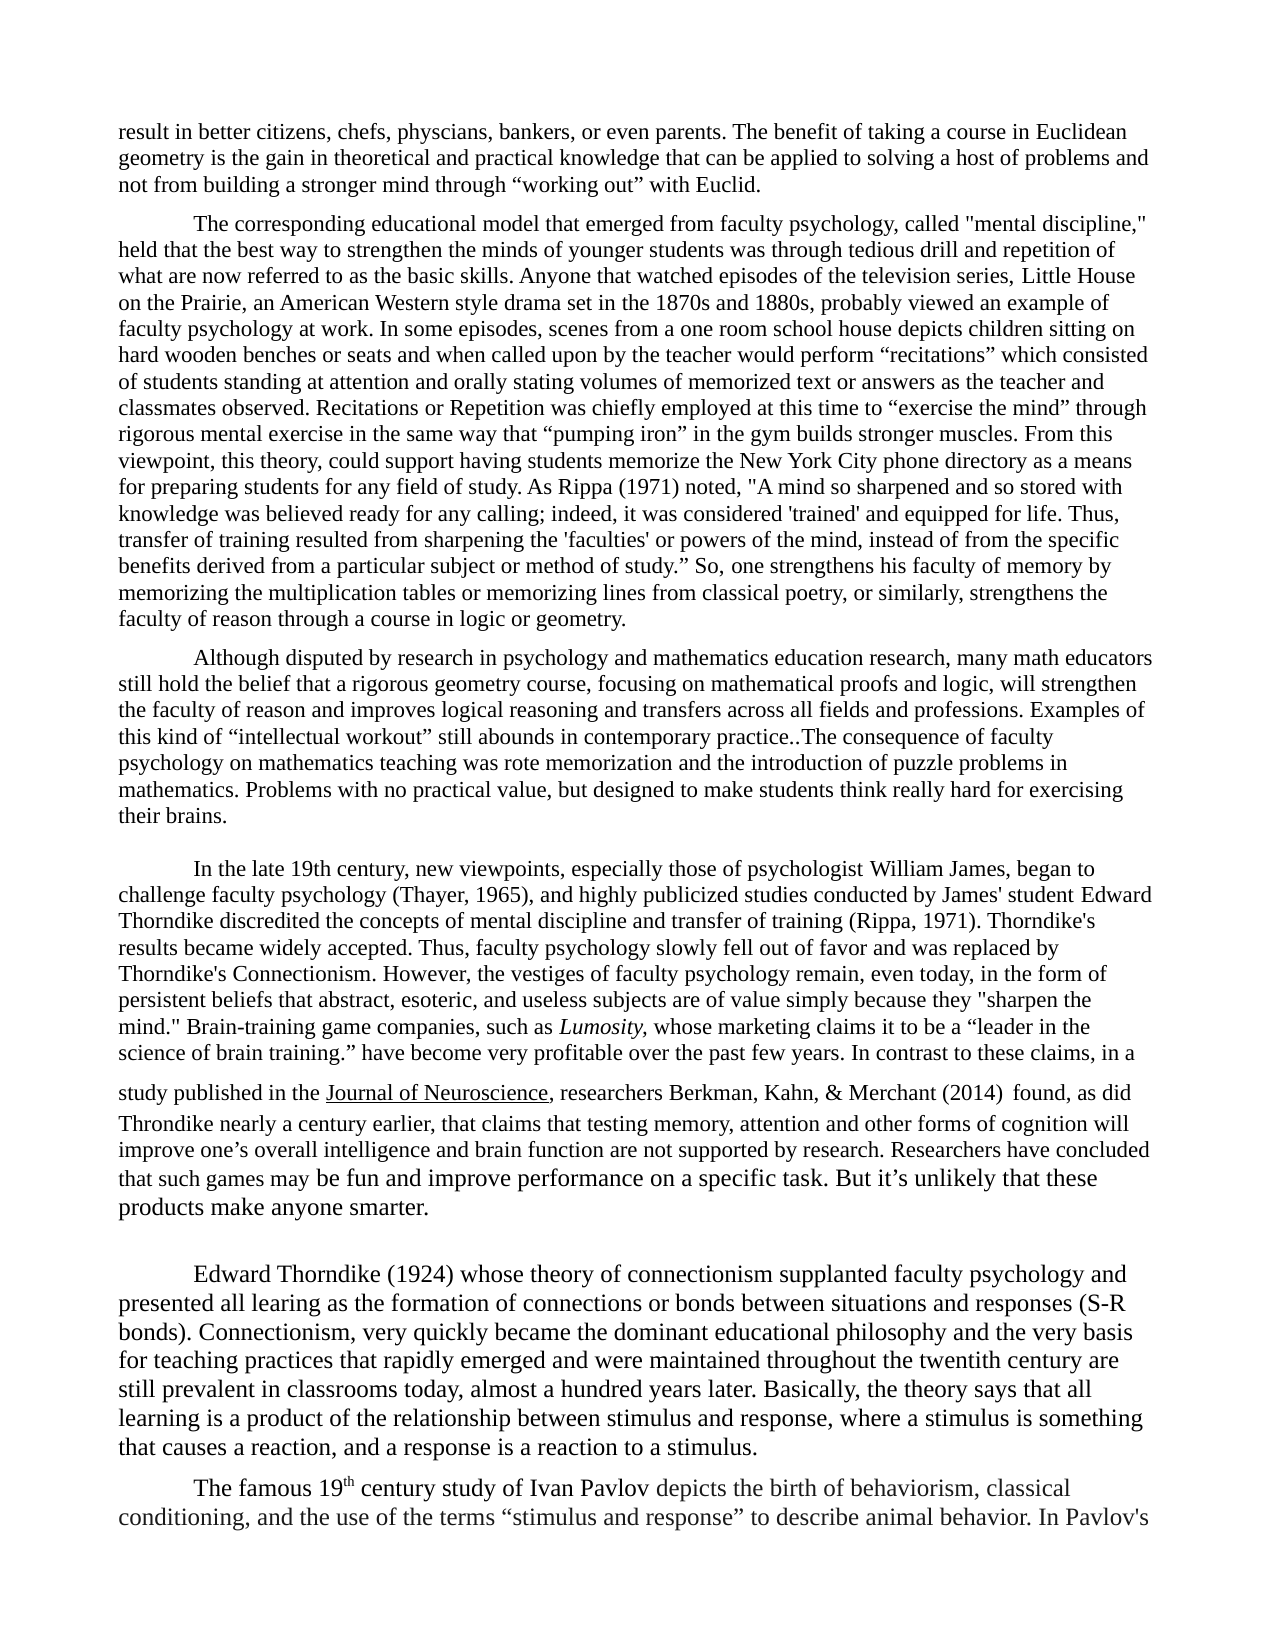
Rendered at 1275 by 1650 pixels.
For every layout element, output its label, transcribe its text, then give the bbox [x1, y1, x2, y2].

text The corresponding educational model that emerged from faculty psychology, called "mental discipline," held that the best way to strengthen the minds of younger students was through tedious drill and repetition of what are now referred to as the basic skills. Anyone that watched episodes of the television series, Little House on the Prairie, an American Western style drama set in the 1870s and 1880s, probably viewed an example of faculty psychology at work. In some episodes, scenes from a one room school house depicts children sitting on hard wooden benches or seats and when called upon by the teacher would perform “recitations” which consisted of students standing at attention and orally stating volumes of memorized text or answers as the teacher and classmates observed. Recitations or Repetition was chiefly employed at this time to “exercise the mind” through rigorous mental exercise in the same way that “pumping iron” in the gym builds stronger muscles. From this viewpoint, this theory, could support having students memorize the New York City phone directory as a means for preparing students for any field of study. As Rippa (1971) noted, "A mind so sharpened and so stored with knowledge was believed ready for any calling; indeed, it was considered 'trained' and equipped for life. Thus, transfer of training resulted from sharpening the 'faculties' or powers of the mind, instead of from the specific benefits derived from a particular subject or method of study.” So, one strengthens his faculty of memory by memorizing the multiplication tables or memorizing lines from classical poetry, or similarly, strengthens the faculty of reason through a course in logic or geometry. [118, 210, 1157, 631]
text In the late 19th century, new viewpoints, especially those of psychologist William James, began to challenge faculty psychology (Thayer, 1965), and highly publicized studies conducted by James' student Edward Thorndike discredited the concepts of mental discipline and transfer of training (Rippa, 1971). Thorndike's results became widely accepted. Thus, faculty psychology slowly fell out of favor and was replaced by Thorndike's Connectionism. However, the vestiges of faculty psychology remain, even today, in the form of persistent beliefs that abstract, esoteric, and useless subjects are of value simply because they "sharpen the mind." Brain-training game companies, such as Lumosity, whose marketing claims it to be a “leader in the science of brain training.” have become very profitable over the past few years. In contrast to these claims, in a study published in the Journal of Neuroscience, researchers Berkman, Kahn, & Merchant (2014) found, as did Throndike nearly a century earlier, that claims that testing memory, attention and other forms of cognition will improve one’s overall intelligence and brain function are not supported by research. Researchers have concluded that such games may be fun and improve performance on a specific task. But it’s unlikely that these products make anyone smarter. [118, 855, 1157, 1220]
text Although disputed by research in psychology and mathematics education research, many math educators still hold the belief that a rigorous geometry course, focusing on mathematical proofs and logic, will strengthen the faculty of reason and improves logical reasoning and transfers across all fields and professions. Examples of this kind of “intellectual workout” still abounds in contemporary practice..The consequence of faculty psychology on mathematics teaching was rote memorization and the introduction of puzzle problems in mathematics. Problems with no practical value, but designed to make students think really hard for exercising their brains. [118, 644, 1157, 828]
text Edward Thorndike (1924) whose theory of connectionism supplanted faculty psychology and presented all learing as the formation of connections or bonds between situations and responses (S-R bonds). Connectionism, very quickly became the dominant educational philosophy and the very basis for teaching practices that rapidly emerged and were maintained throughout the twentith century are still prevalent in classrooms today, almost a hundred years later. Basically, the theory says that all learning is a product of the relationship between stimulus and response, where a stimulus is something that causes a reaction, and a response is a reaction to a stimulus. [118, 1259, 1157, 1461]
text The famous 19th century study of Ivan Pavlov depicts the birth of behaviorism, classical conditioning, and the use of the terms “stimulus and response” to describe animal behavior. In Pavlov's [118, 1473, 1157, 1531]
text result in better citizens, chefs, physcians, bankers, or even parents. The benefit of taking a course in Euclidean geometry is the gain in theoretical and practical knowledge that can be applied to solving a host of problems and not from building a stronger mind through “working out” with Euclid. [118, 118, 1157, 197]
